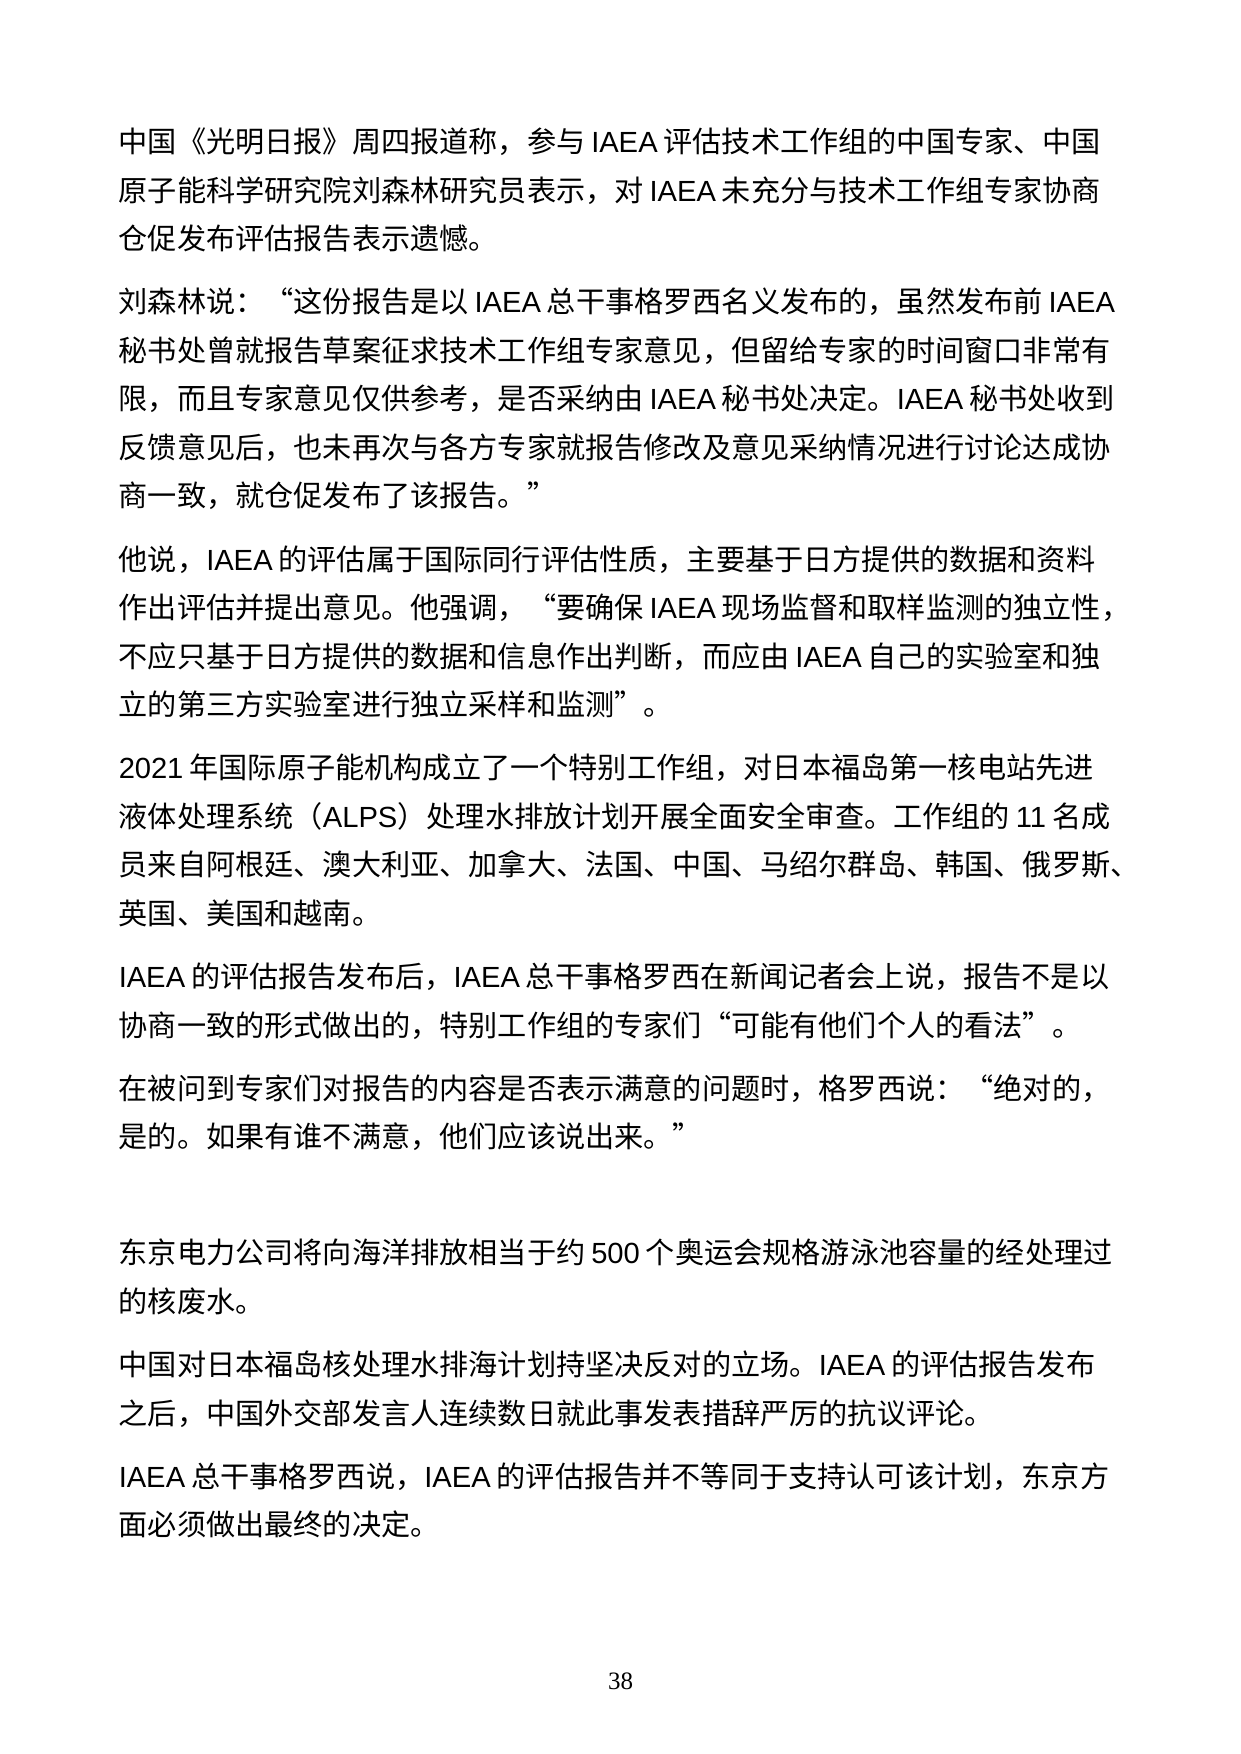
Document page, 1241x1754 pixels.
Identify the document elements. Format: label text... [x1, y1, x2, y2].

text 中国《光明日报》周四报道称，参与IAEA评估技术工作组的中国专家、中国原子能科学研究院刘森林研究员表示，对IAEA未充分与技术工作组专家协商仓促发布评估报告表示遗憾。 [118, 118, 1122, 258]
text 2021年国际原子能机构成立了一个特别工作组，对日本福岛第一核电站先进液体处理系统（ALPS）处理水排放计划开展全面安全审查。工作组的11名成员来自阿根廷、澳大利亚、加拿大、法国、中国、马绍尔群岛、韩国、俄罗斯、英国、美国和越南。 [118, 745, 1122, 933]
text IAEA总干事格罗西说，IAEA的评估报告并不等同于支持认可该计划，东京方面必须做出最终的决定。 [118, 1453, 1122, 1544]
text 他说，IAEA的评估属于国际同行评估性质，主要基于日方提供的数据和资料作出评估并提出意见。他强调，“要确保IAEA现场监督和取样监测的独立性，不应只基于日方提供的数据和信息作出判断，而应由IAEA自己的实验室和独立的第三方实验室进行独立采样和监测”。 [118, 536, 1122, 724]
text 东京电力公司将向海洋排放相当于约500个奥运会规格游泳池容量的经处理过的核废水。 [118, 1230, 1122, 1321]
text 中国对日本福岛核处理水排海计划持坚决反对的立场。IAEA的评估报告发布之后，中国外交部发言人连续数日就此事发表措辞严厉的抗议评论。 [118, 1342, 1122, 1432]
text 刘森林说：“这份报告是以IAEA总干事格罗西名义发布的，虽然发布前IAEA秘书处曾就报告草案征求技术工作组专家意见，但留给专家的时间窗口非常有限，而且专家意见仅供参考，是否采纳由IAEA秘书处决定。IAEA秘书处收到反馈意见后，也未再次与各方专家就报告修改及意见采纳情况进行讨论达成协商一致，就仓促发布了该报告。” [118, 279, 1122, 515]
text 在被问到专家们对报告的内容是否表示满意的问题时，格罗西说：“绝对的，是的。如果有谁不满意，他们应该说出来。” [118, 1065, 1122, 1156]
text IAEA的评估报告发布后，IAEA总干事格罗西在新闻记者会上说，报告不是以协商一致的形式做出的，特别工作组的专家们“可能有他们个人的看法”。 [118, 953, 1122, 1044]
